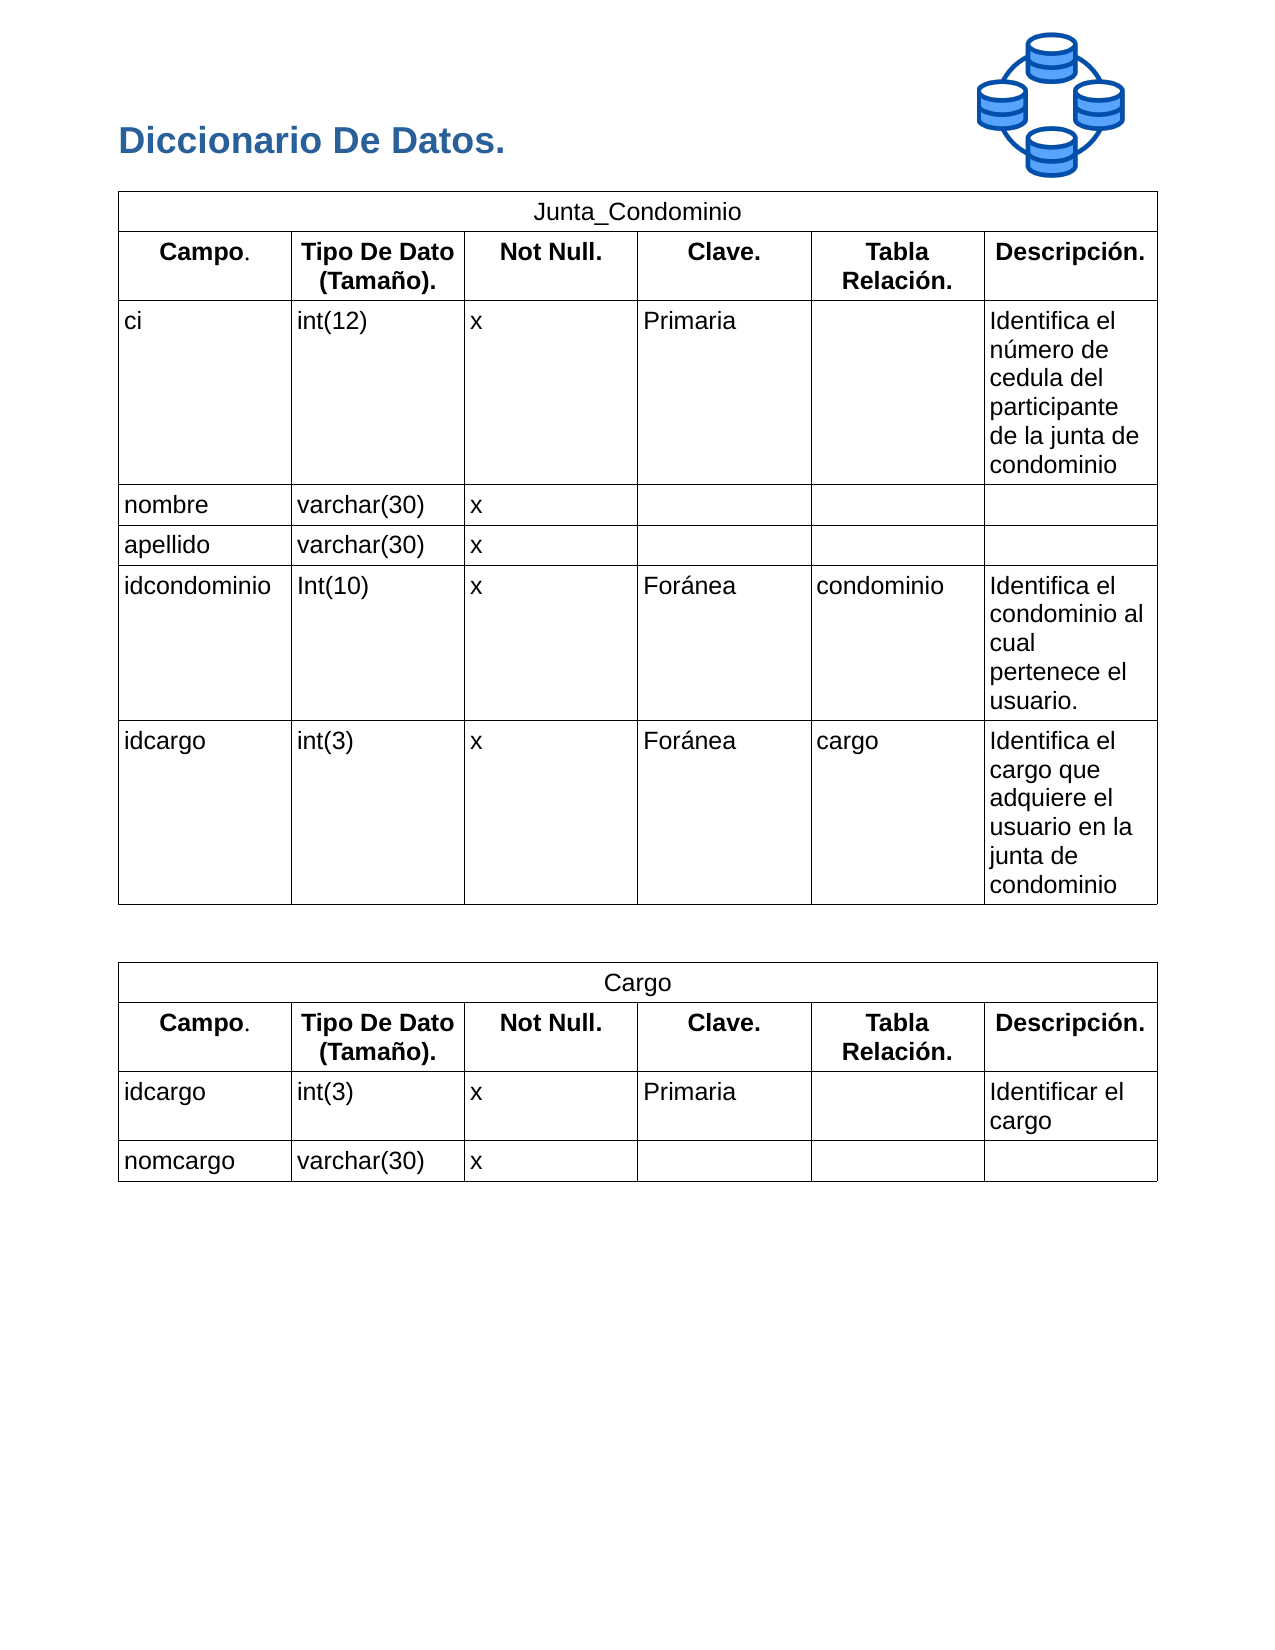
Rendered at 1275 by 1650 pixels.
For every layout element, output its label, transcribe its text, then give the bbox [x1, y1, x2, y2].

table_cell Not Null. [465, 1003, 637, 1071]
table_cell [812, 485, 984, 524]
table_cell Identifica el cargo que adquiere el usuario en la junta de condominio [985, 721, 1157, 904]
table_cell x [465, 1072, 637, 1140]
table_cell int(3) [292, 1072, 464, 1140]
table_cell [985, 1141, 1157, 1181]
table_cell int(3) [292, 721, 464, 904]
table_cell Descripción. [985, 1003, 1157, 1071]
table_cell varchar(30) [292, 526, 464, 565]
table_cell Foránea [638, 566, 811, 720]
table_cell Campo. [119, 1003, 291, 1071]
table_cell [812, 1141, 984, 1181]
table_cell Tabla Relación. [812, 232, 984, 300]
table_cell Tipo De Dato (Tamaño). [292, 1003, 464, 1071]
table_cell [638, 485, 811, 524]
table_cell [638, 526, 811, 565]
table_cell Campo. [119, 232, 291, 300]
table_cell cargo [812, 721, 984, 904]
table_cell [812, 1072, 984, 1140]
table_cell x [465, 526, 637, 565]
table_cell [638, 1141, 811, 1181]
table_cell Clave. [638, 232, 811, 300]
table_cell varchar(30) [292, 485, 464, 524]
table_cell [812, 301, 984, 484]
table_cell Tipo De Dato (Tamaño). [292, 232, 464, 300]
table_cell Identifica el condominio al cual pertenece el usuario. [985, 566, 1157, 720]
table_cell Clave. [638, 1003, 811, 1071]
table_cell Int(10) [292, 566, 464, 720]
table_cell Identificar el cargo [985, 1072, 1157, 1140]
table_cell x [465, 1141, 637, 1181]
table_cell condominio [812, 566, 984, 720]
table_cell varchar(30) [292, 1141, 464, 1181]
table_header Junta_Condominio [119, 192, 1157, 231]
table_cell Identifica el número de cedula del participante de la junta de condominio [985, 301, 1157, 484]
table_cell ci [119, 301, 291, 484]
table_cell [812, 526, 984, 565]
table_header Cargo [119, 963, 1157, 1002]
table_cell idcargo [119, 1072, 291, 1140]
table_cell x [465, 721, 637, 904]
table_cell apellido [119, 526, 291, 565]
table_cell x [465, 566, 637, 720]
table_cell idcondominio [119, 566, 291, 720]
table_cell [985, 526, 1157, 565]
table_cell x [465, 301, 637, 484]
table_cell Tabla Relación. [812, 1003, 984, 1071]
table_cell Descripción. [985, 232, 1157, 300]
table_cell nombre [119, 485, 291, 524]
table_cell idcargo [119, 721, 291, 904]
table_cell nomcargo [119, 1141, 291, 1181]
table_cell int(12) [292, 301, 464, 484]
picture [977, 30, 1127, 180]
table_cell [985, 485, 1157, 524]
table_cell Foránea [638, 721, 811, 904]
table_cell x [465, 485, 637, 524]
table_cell Primaria [638, 1072, 811, 1140]
table_cell Not Null. [465, 232, 637, 300]
table_cell Primaria [638, 301, 811, 484]
